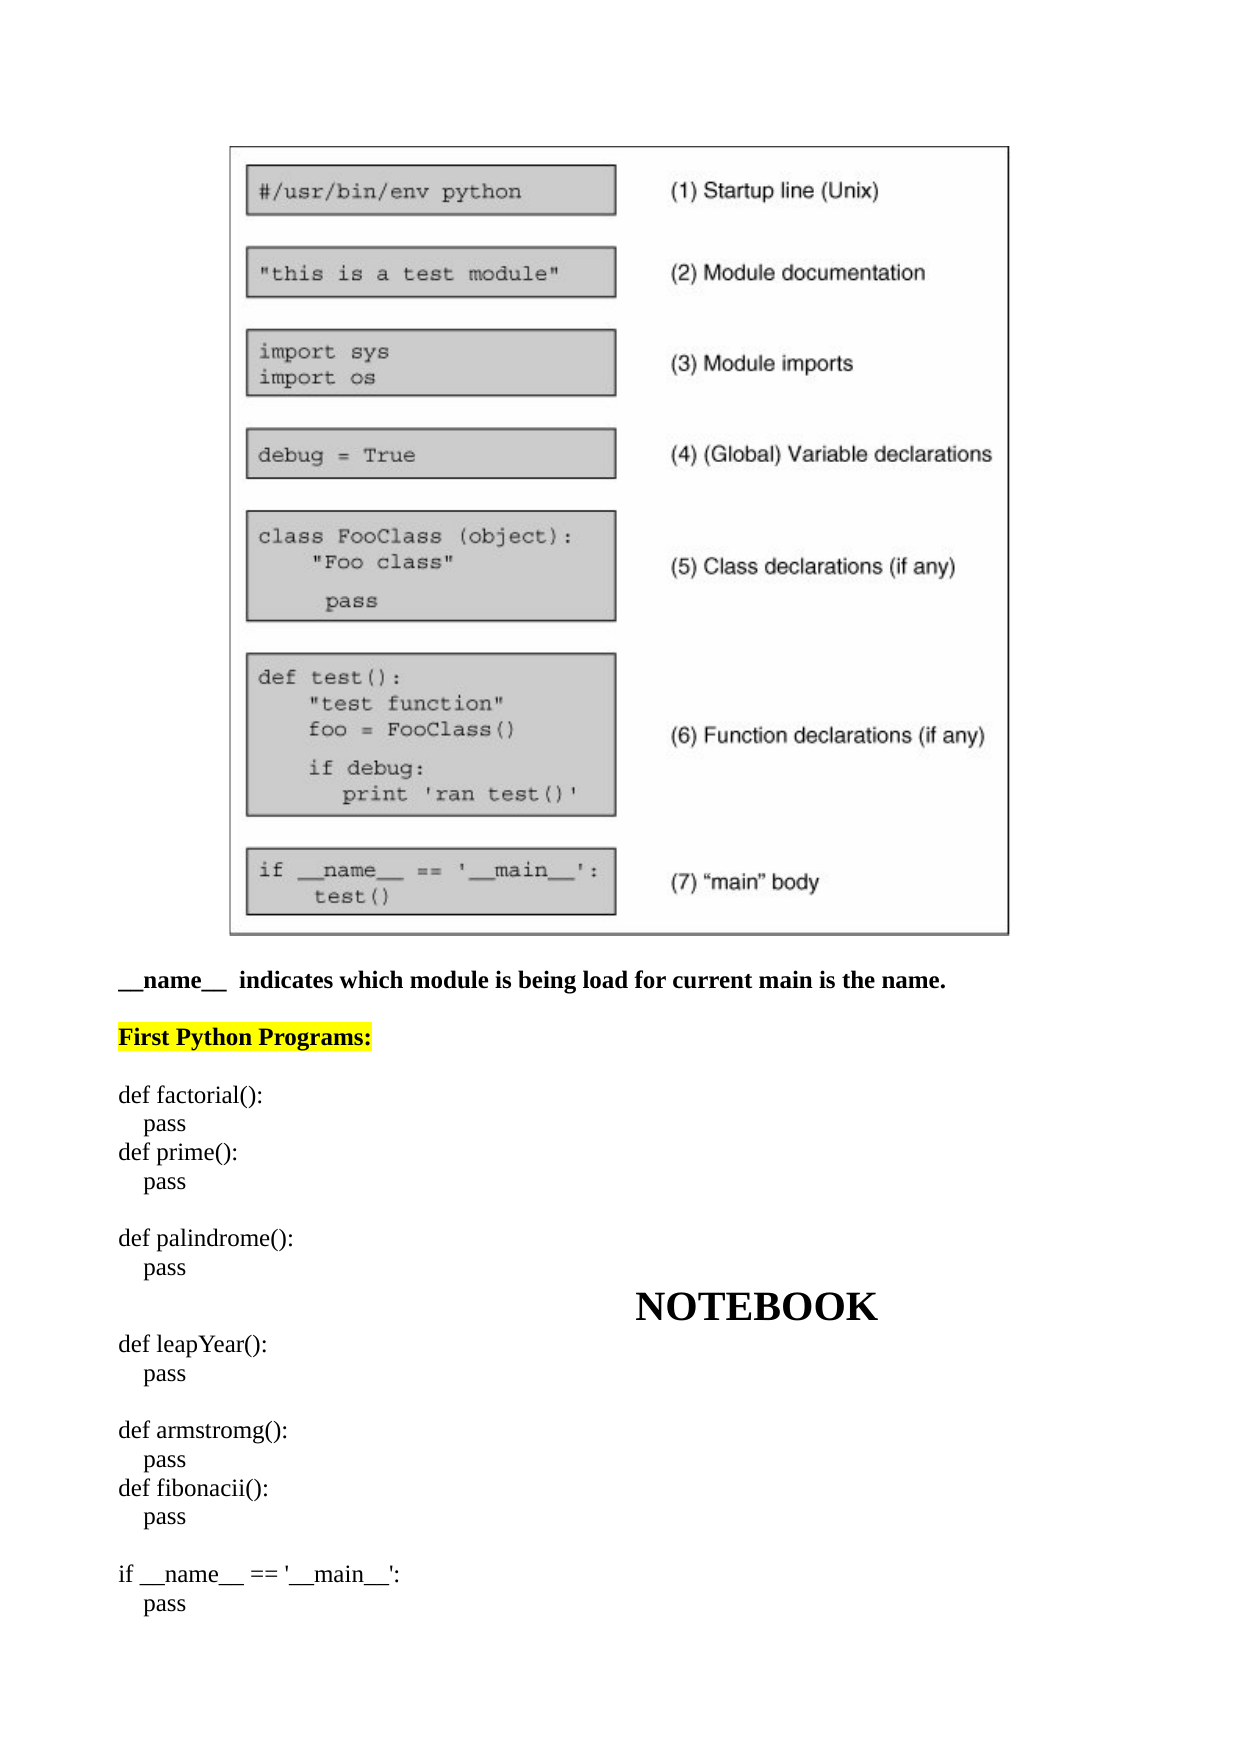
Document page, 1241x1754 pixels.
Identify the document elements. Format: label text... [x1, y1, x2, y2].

text def leapYear(): [118, 1329, 1122, 1358]
text def factorial(): [118, 1080, 1122, 1108]
picture [229, 146, 1011, 936]
text def armstromg(): [118, 1415, 1122, 1444]
text pass [118, 1444, 1122, 1473]
text pass [118, 1166, 1122, 1195]
text pass [118, 1588, 1122, 1616]
text def fibonacii(): [118, 1473, 1122, 1501]
text def prime(): [118, 1137, 1122, 1166]
text def palindrome(): [118, 1223, 1122, 1252]
text NOTEBOOK [118, 1281, 1122, 1329]
text pass [118, 1252, 1122, 1281]
text pass [118, 1358, 1122, 1386]
text if __name__ == '__main__': [118, 1559, 1122, 1588]
text First Python Programs: [118, 1022, 1122, 1051]
text __name__ indicates which module is being load for current main is the name. [118, 965, 1122, 993]
text pass [118, 1108, 1122, 1137]
text pass [118, 1501, 1122, 1530]
